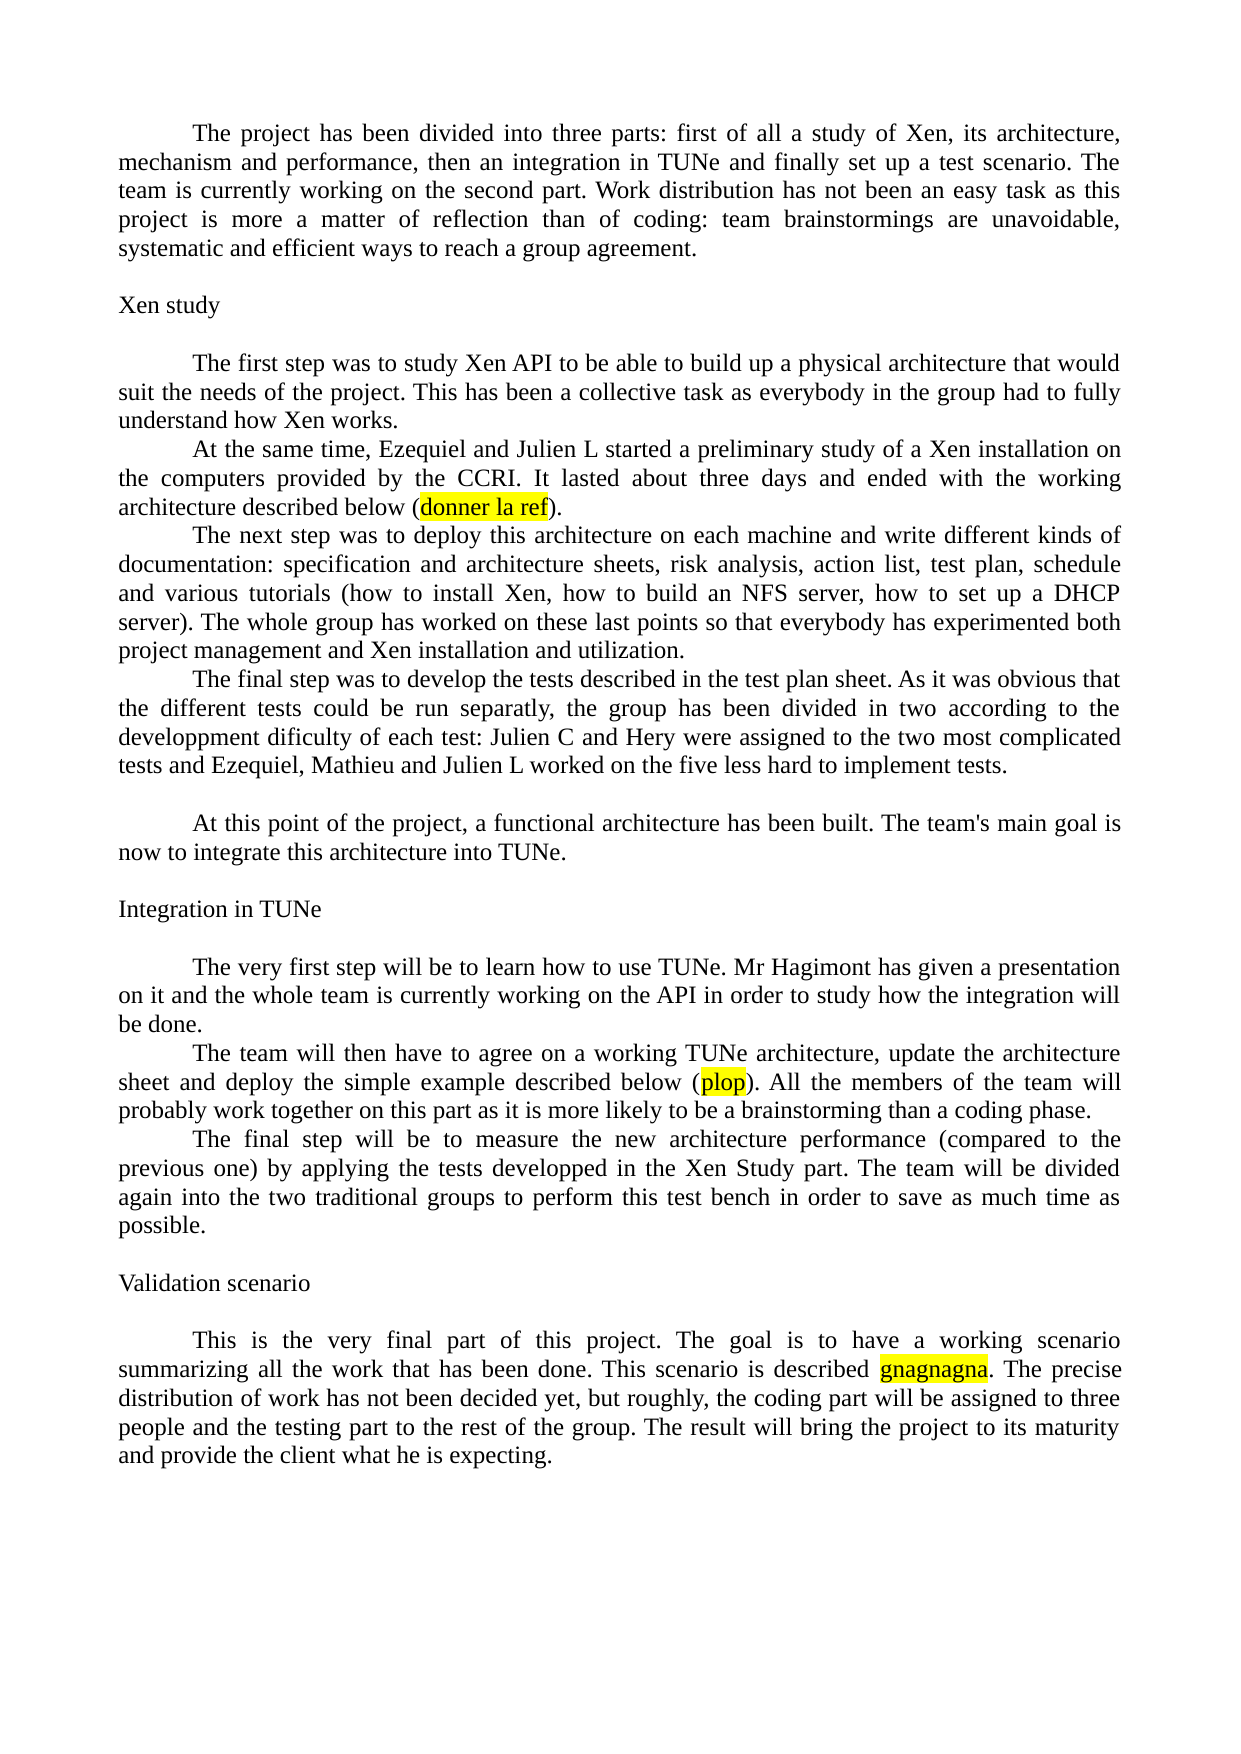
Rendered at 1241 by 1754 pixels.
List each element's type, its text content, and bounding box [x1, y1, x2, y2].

text The final step was to develop the tests described in the test plan sheet. As it was obvious that the different tests could be run separatly, the group has been divided in two according to the developpment dificulty of each test: Julien C and Hery were assigned to the two most complicated tests and Ezequiel, Mathieu and Julien L worked on the five less hard to implement tests. [118, 664, 1122, 779]
text The final step will be to measure the new architecture performance (compared to the previous one) by applying the tests developped in the Xen Study part. The team will be divided again into the two traditional groups to perform this test bench in order to save as much time as possible. [118, 1124, 1122, 1239]
text Integration in TUNe [118, 894, 1122, 923]
text The next step was to deploy this architecture on each machine and write different kinds of documentation: specification and architecture sheets, risk analysis, action list, test plan, schedule and various tutorials (how to install Xen, how to build an NFS server, how to set up a DHCP server). The whole group has worked on these last points so that everybody has experimented both project management and Xen installation and utilization. [118, 521, 1122, 664]
text The first step was to study Xen API to be able to build up a physical architecture that would suit the needs of the project. This has been a collective task as everybody in the group had to fully understand how Xen works. [118, 348, 1122, 434]
text This is the very final part of this project. The goal is to have a working scenario summarizing all the work that has been done. This scenario is described gnagnagna. The precise distribution of work has not been decided yet, but roughly, the coding part will be assigned to three people and the testing part to the rest of the group. The result will bring the project to its maturity and provide the client what he is expecting. [118, 1326, 1122, 1469]
text The project has been divided into three parts: first of all a study of Xen, its architecture, mechanism and performance, then an integration in TUNe and finally set up a test scenario. The team is currently working on the second part. Work distribution has not been an easy task as this project is more a matter of reflection than of coding: team brainstormings are unavoidable, systematic and efficient ways to reach a group agreement. [118, 118, 1122, 262]
text At this point of the project, a functional architecture has been built. The team's main goal is now to integrate this architecture into TUNe. [118, 808, 1122, 866]
text The team will then have to agree on a working TUNe architecture, update the architecture sheet and deploy the simple example described below (plop). All the members of the team will probably work together on this part as it is more likely to be a brainstorming than a coding phase. [118, 1038, 1122, 1124]
text The very first step will be to learn how to use TUNe. Mr Hagimont has given a presentation on it and the whole team is currently working on the API in order to study how the integration will be done. [118, 952, 1122, 1038]
text Validation scenario [118, 1268, 1122, 1297]
text Xen study [118, 291, 1122, 319]
text At the same time, Ezequiel and Julien L started a preliminary study of a Xen installation on the computers provided by the CCRI. It lasted about three days and ended with the working architecture described below (donner la ref). [118, 434, 1122, 521]
